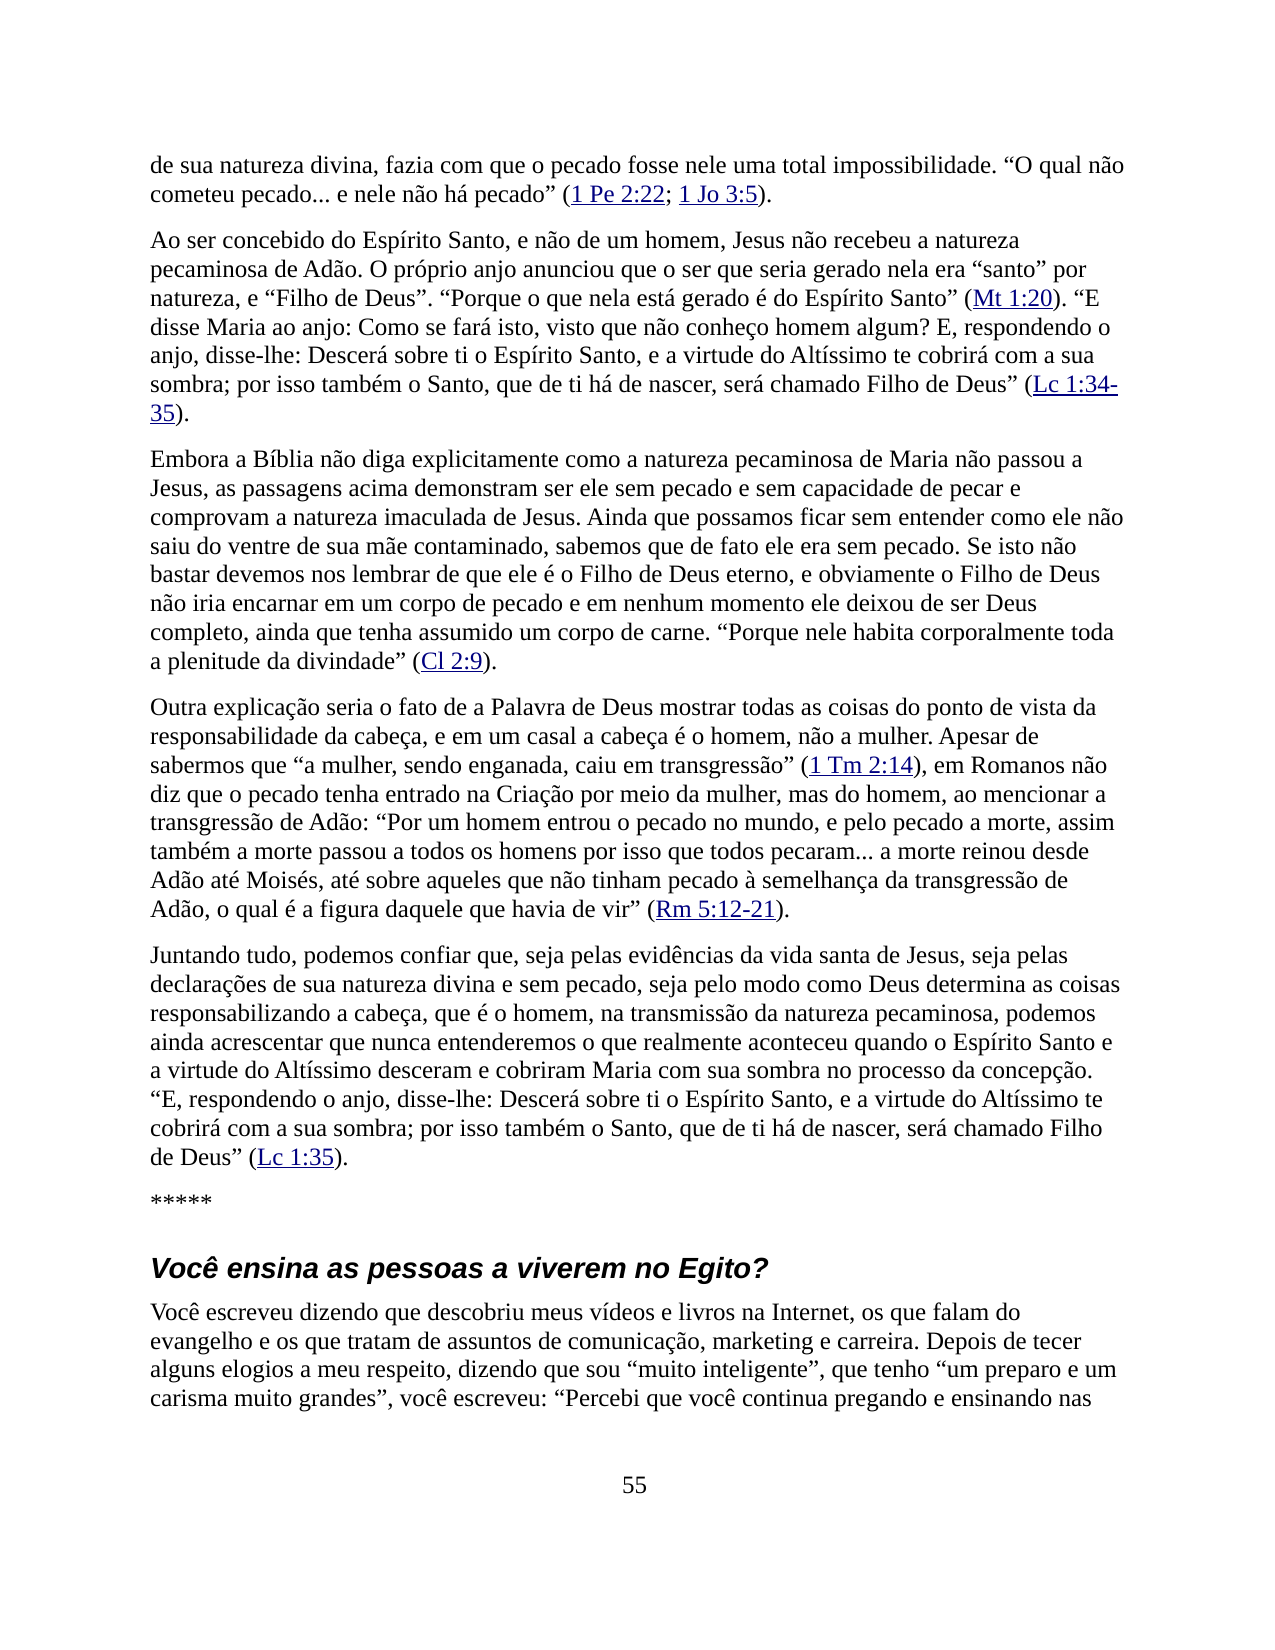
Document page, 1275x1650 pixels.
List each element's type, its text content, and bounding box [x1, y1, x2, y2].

text Embora a Bíblia não diga explicitamente como a natureza pecaminosa de Maria não passou a Jesus, as passagens acima demonstram ser ele sem pecado e sem capacidade de pecar e comprovam a natureza imaculada de Jesus. Ainda que possamos ficar sem entender como ele não saiu do ventre de sua mãe contaminado, sabemos que de fato ele era sem pecado. Se isto não bastar devemos nos lembrar de que ele é o Filho de Deus eterno, e obviamente o Filho de Deus não iria encarnar em um corpo de pecado e em nenhum momento ele deixou de ser Deus completo, ainda que tenha assumido um corpo de carne. “Porque nele habita corporalmente toda a plenitude da divindade” (Cl 2:9). [150, 444, 1125, 674]
subtitle Você ensina as pessoas a viverem no Egito? [150, 1251, 1125, 1284]
text Juntando tudo, podemos confiar que, seja pelas evidências da vida santa de Jesus, seja pelas declarações de sua natureza divina e sem pecado, seja pelo modo como Deus determina as coisas responsabilizando a cabeça, que é o homem, na transmissão da natureza pecaminosa, podemos ainda acrescentar que nunca entenderemos o que realmente aconteceu quando o Espírito Santo e a virtude do Altíssimo desceram e cobriram Maria com sua sombra no processo da concepção. “E, respondendo o anjo, disse-lhe: Descerá sobre ti o Espírito Santo, e a virtude do Altíssimo te cobrirá com a sua sombra; por isso também o Santo, que de ti há de nascer, será chamado Filho de Deus” (Lc 1:35). [150, 940, 1125, 1170]
text Ao ser concebido do Espírito Santo, e não de um homem, Jesus não recebeu a natureza pecaminosa de Adão. O próprio anjo anunciou que o ser que seria gerado nela era “santo” por natureza, e “Filho de Deus”. “Porque o que nela está gerado é do Espírito Santo” (Mt 1:20). “E disse Maria ao anjo: Como se fará isto, visto que não conheço homem algum? E, respondendo o anjo, disse-lhe: Descerá sobre ti o Espírito Santo, e a virtude do Altíssimo te cobrirá com a sua sombra; por isso também o Santo, que de ti há de nascer, será chamado Filho de Deus” (Lc 1:34-35). [150, 225, 1125, 427]
text Você escreveu dizendo que descobriu meus vídeos e livros na Internet, os que falam do evangelho e os que tratam de assuntos de comunicação, marketing e carreira. Depois de tecer alguns elogios a meu respeito, dizendo que sou “muito inteligente”, que tenho “um preparo e um carisma muito grandes”, você escreveu: “Percebi que você continua pregando e ensinando nas [150, 1297, 1125, 1412]
text de sua natureza divina, fazia com que o pecado fosse nele uma total impossibilidade. “O qual não cometeu pecado... e nele não há pecado” (1 Pe 2:22; 1 Jo 3:5). [150, 150, 1125, 207]
text Outra explicação seria o fato de a Palavra de Deus mostrar todas as coisas do ponto de vista da responsabilidade da cabeça, e em um casal a cabeça é o homem, não a mulher. Apesar de sabermos que “a mulher, sendo enganada, caiu em transgressão” (1 Tm 2:14), em Romanos não diz que o pecado tenha entrado na Criação por meio da mulher, mas do homem, ao mencionar a transgressão de Adão: “Por um homem entrou o pecado no mundo, e pelo pecado a morte, assim também a morte passou a todos os homens por isso que todos pecaram... a morte reinou desde Adão até Moisés, até sobre aqueles que não tinham pecado à semelhança da transgressão de Adão, o qual é a figura daquele que havia de vir” (Rm 5:12-21). [150, 692, 1125, 922]
text ***** [150, 1188, 1125, 1217]
